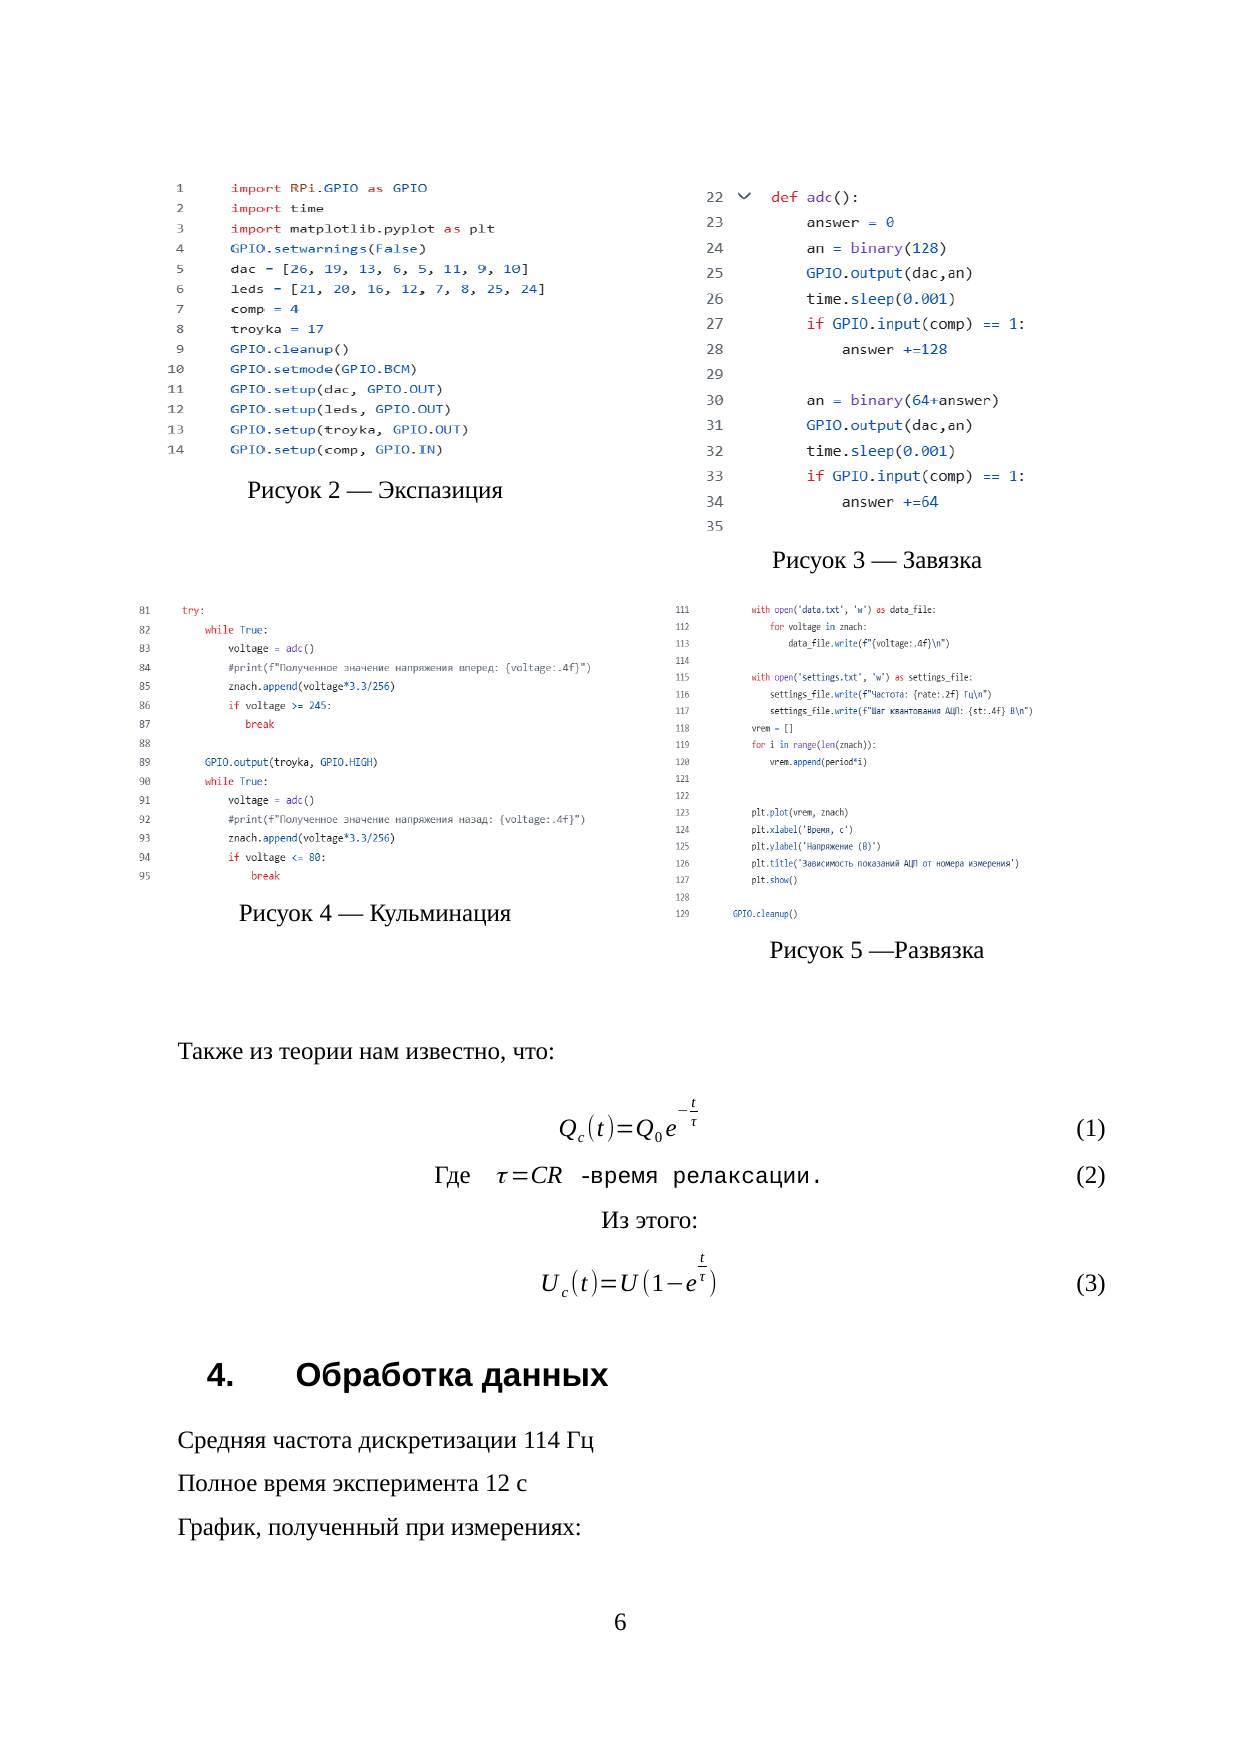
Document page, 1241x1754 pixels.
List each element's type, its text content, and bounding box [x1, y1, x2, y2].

text Из этого: [118, 1206, 1122, 1234]
picture [661, 602, 1093, 921]
picture [139, 176, 611, 462]
text График, полученный при измерениях: [118, 1512, 1122, 1540]
table_header Рисуок 3 — Завязка [632, 176, 1122, 603]
text Также из теории нам известно, что: [118, 1036, 1122, 1064]
text Где -время релаксации. (2) [118, 1160, 1122, 1191]
table_cell Рисуок 5 —Развязка [632, 603, 1122, 993]
picture [127, 602, 623, 884]
text (3) [118, 1249, 1122, 1301]
picture [677, 176, 1077, 531]
text (1) [118, 1094, 1122, 1146]
table_header Рисуок 2 — Экспазиция [118, 176, 632, 603]
subtitle Обработка данных [148, 1355, 1093, 1394]
text Средняя частота дискретизации 114 Гц [118, 1425, 1122, 1454]
table_cell Рисуок 4 — Кульминация [118, 603, 632, 993]
text Полное время эксперимента 12 с [118, 1468, 1122, 1497]
